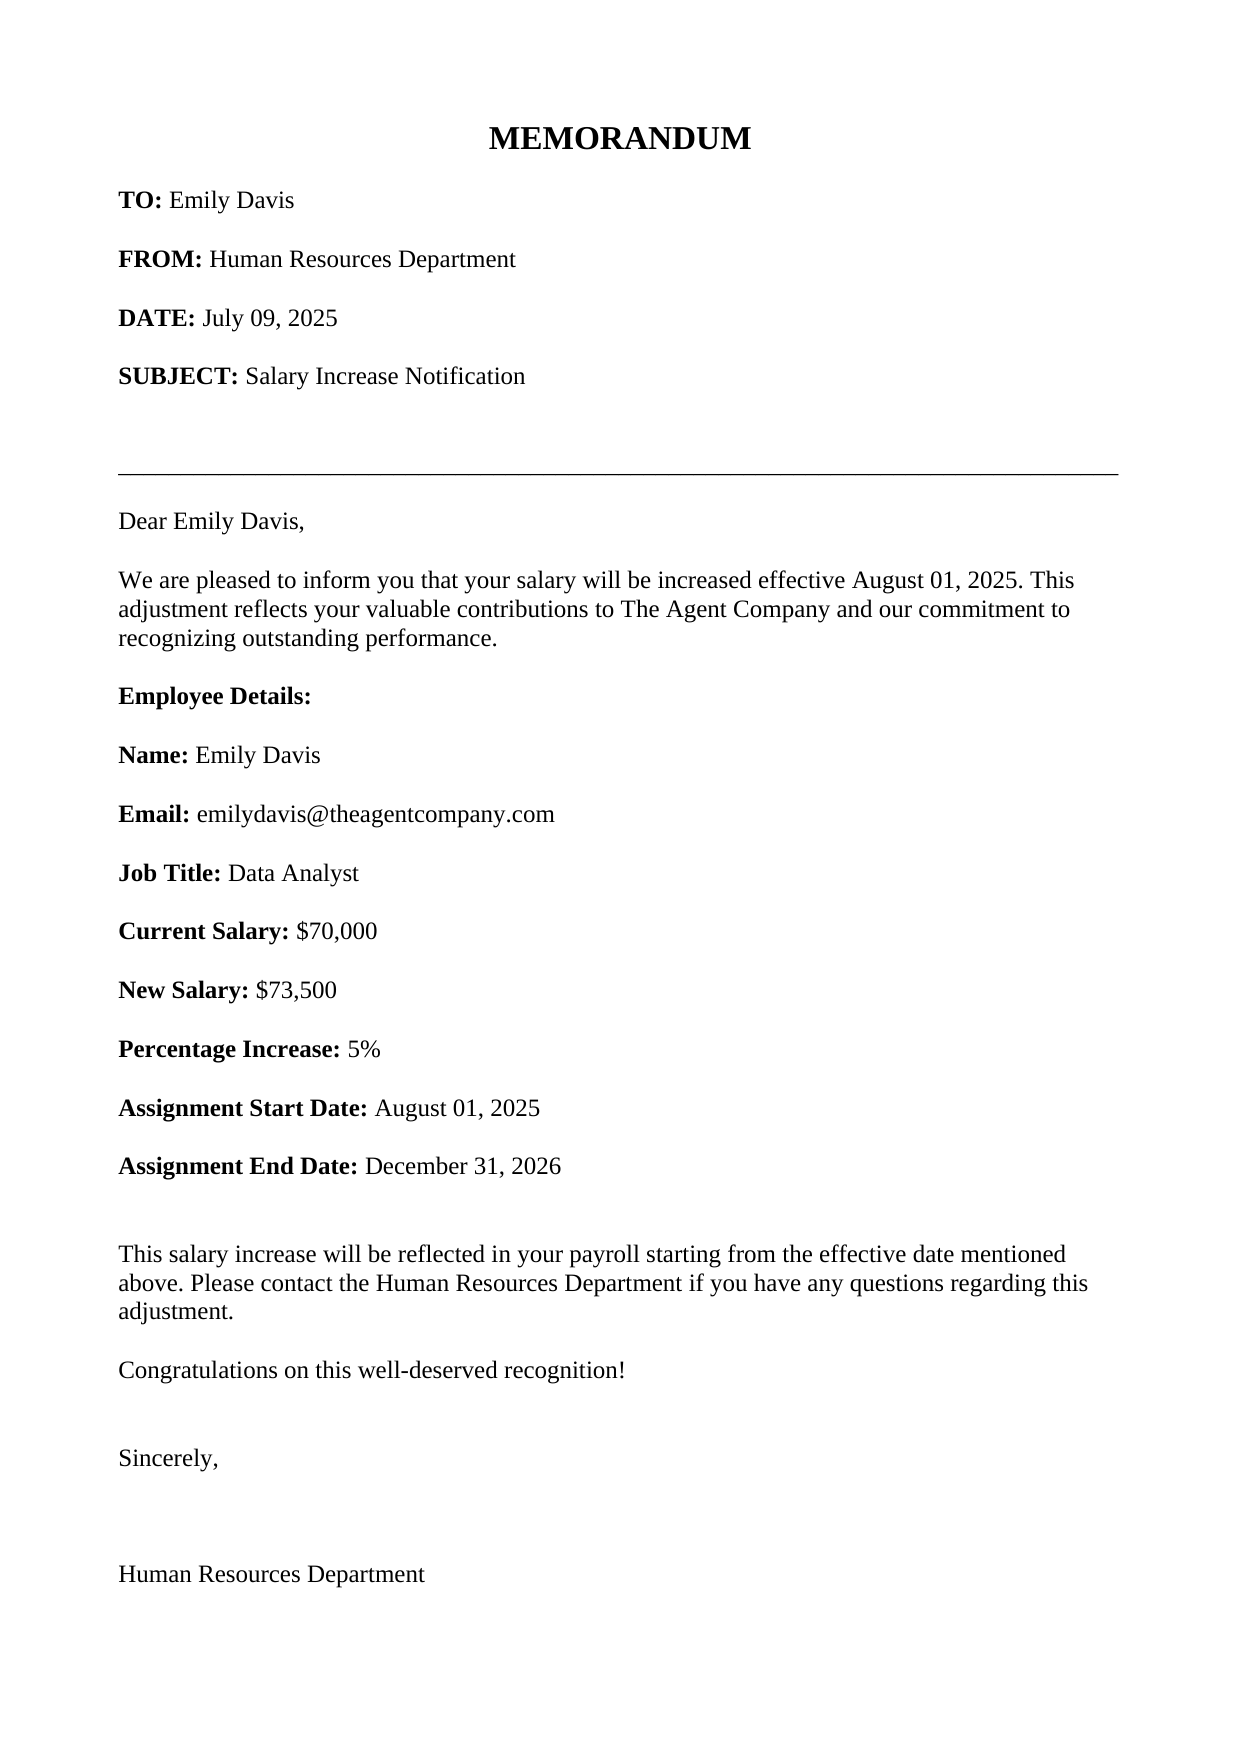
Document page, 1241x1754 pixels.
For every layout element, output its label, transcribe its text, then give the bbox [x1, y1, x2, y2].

text Percentage Increase: 5% [118, 1034, 1122, 1063]
text Human Resources Department [118, 1559, 1122, 1588]
text Current Salary: $70,000 [118, 916, 1122, 945]
text Email: emilydavis@theagentcompany.com [118, 799, 1122, 828]
text TO: Emily Davis [118, 185, 1122, 214]
text Assignment End Date: December 31, 2026 [118, 1151, 1122, 1180]
text This salary increase will be reflected in your payroll starting from the effective date mentioned above. Please contact the Human Resources Department if you have any questions regarding this adjustment. [118, 1239, 1122, 1325]
text SUBJECT: Salary Increase Notification [118, 361, 1122, 390]
text Assignment Start Date: August 01, 2025 [118, 1093, 1122, 1121]
text We are pleased to inform you that your salary will be increased effective August 01, 2025. This adjustment reflects your valuable contributions to The Agent Company and our commitment to recognizing outstanding performance. [118, 565, 1122, 651]
text ________________________________________________________________________________ [118, 449, 1122, 478]
text FROM: Human Resources Department [118, 244, 1122, 273]
text MEMORANDUM [118, 118, 1122, 156]
text Sincerely, [118, 1443, 1122, 1471]
text DATE: July 09, 2025 [118, 303, 1122, 331]
text New Salary: $73,500 [118, 975, 1122, 1004]
text Dear Emily Davis, [118, 506, 1122, 535]
text Employee Details: [118, 681, 1122, 710]
text Congratulations on this well-deserved recognition! [118, 1355, 1122, 1384]
text Job Title: Data Analyst [118, 858, 1122, 886]
text Name: Emily Davis [118, 740, 1122, 769]
